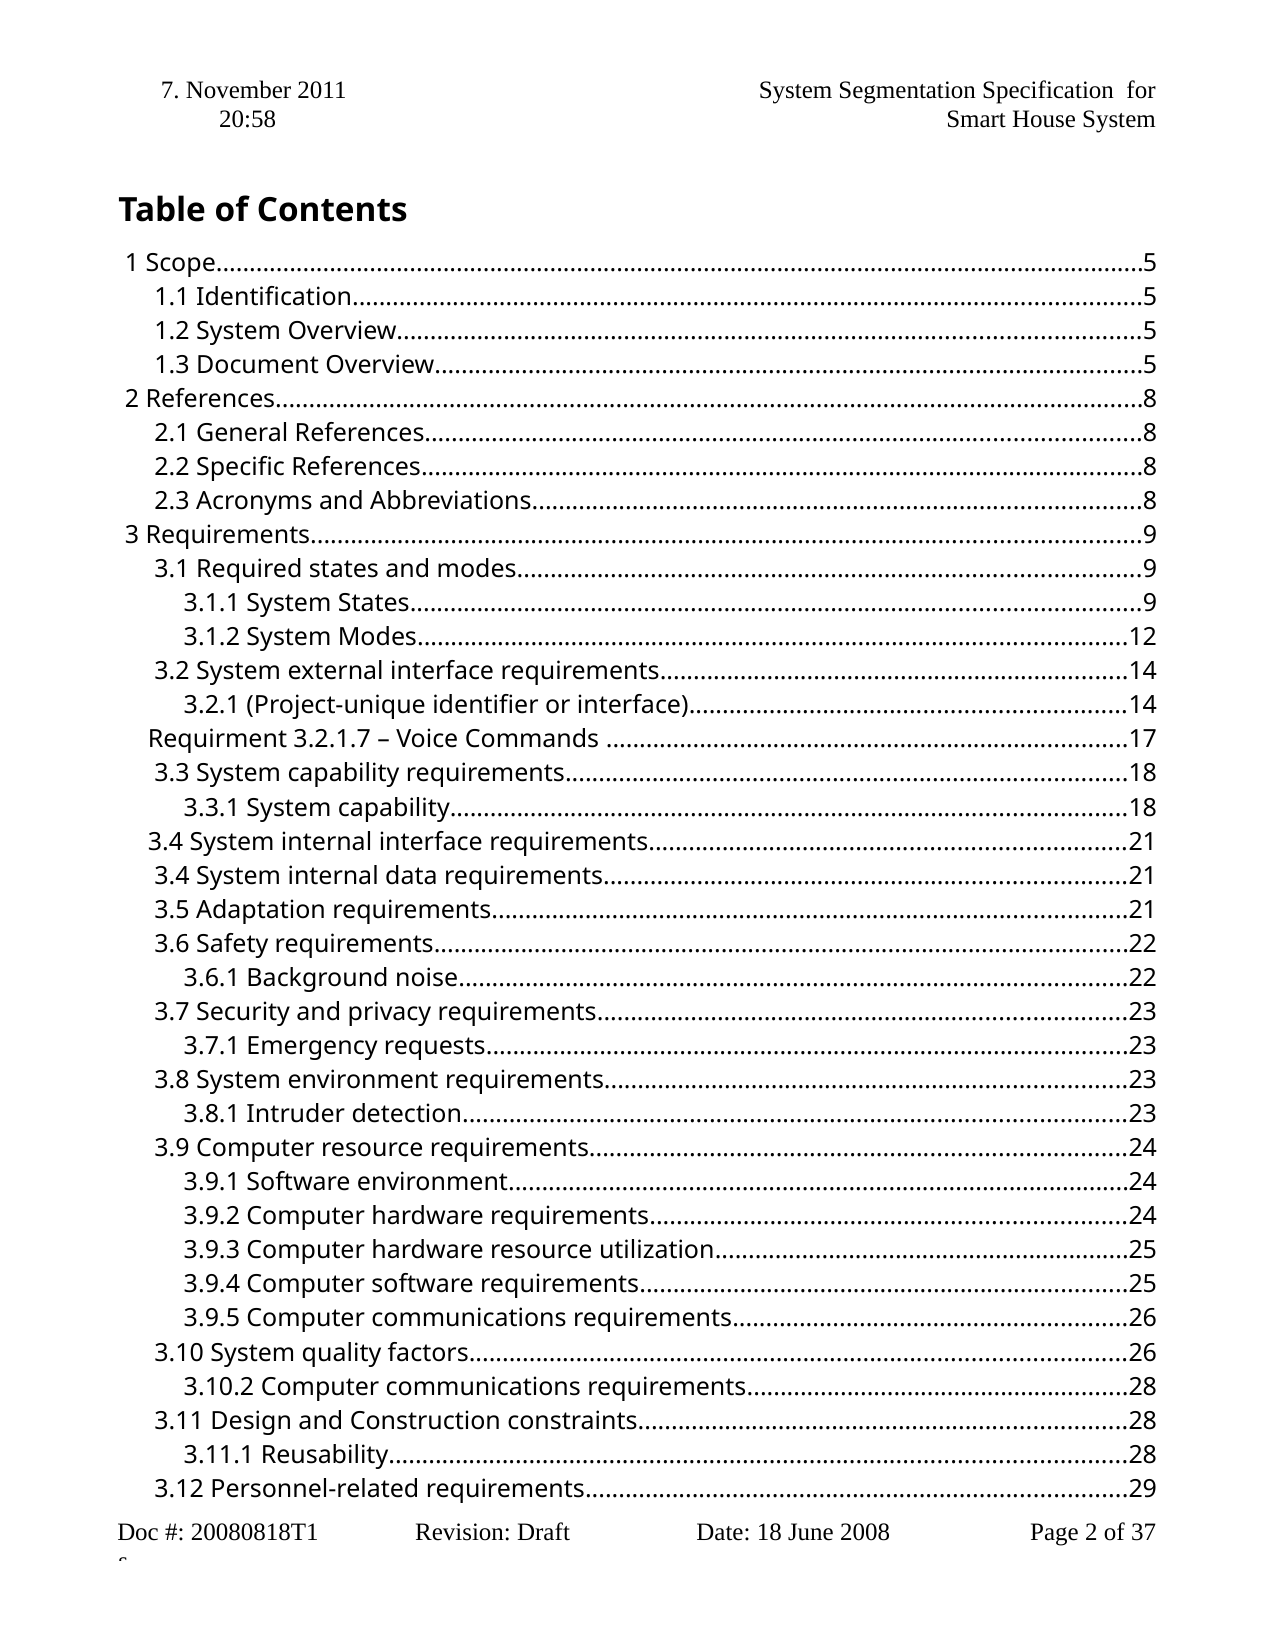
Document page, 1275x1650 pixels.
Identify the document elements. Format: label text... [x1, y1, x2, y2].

text 1 Scope 5 [118, 244, 1157, 278]
text 3.6 Safety requirements 22 [148, 925, 1157, 959]
text 2.1 General References 8 [148, 414, 1157, 448]
text 3.1.1 System States 9 [177, 585, 1157, 619]
text 3.2.1 (Project-unique identifier or interface) 14 [177, 687, 1157, 721]
text 3.1.2 System Modes 12 [177, 619, 1157, 653]
text 3.10.2 Computer communications requirements 28 [177, 1368, 1157, 1402]
text 3.8 System environment requirements 23 [148, 1062, 1157, 1096]
text 3.4 System internal data requirements 21 [148, 857, 1157, 891]
subtitle Table of Contents [118, 186, 1157, 232]
text 2.3 Acronyms and Abbreviations 8 [148, 483, 1157, 517]
text 3.3 System capability requirements 18 [148, 755, 1157, 789]
text 3.9.4 Computer software requirements 25 [177, 1266, 1157, 1300]
text 3.9 Computer resource requirements 24 [148, 1130, 1157, 1164]
text 3.4 System internal interface requirements 21 [148, 823, 1157, 857]
text 3.6.1 Background noise 22 [177, 959, 1157, 993]
text 1.1 Identification 5 [148, 278, 1157, 312]
text 3.10 System quality factors 26 [148, 1334, 1157, 1368]
text 3.7 Security and privacy requirements 23 [148, 993, 1157, 1028]
text 3.8.1 Intruder detection 23 [177, 1096, 1157, 1130]
text 3.9.5 Computer communications requirements 26 [177, 1300, 1157, 1334]
text 1.2 System Overview 5 [148, 312, 1157, 346]
text 2.2 Specific References 8 [148, 448, 1157, 483]
text Requirment 3.2.1.7 – Voice Commands 17 [148, 721, 1157, 755]
text 3.3.1 System capability 18 [177, 789, 1157, 823]
text 3.11 Design and Construction constraints 28 [148, 1402, 1157, 1436]
text 3.9.2 Computer hardware requirements 24 [177, 1198, 1157, 1232]
text 1.3 Document Overview 5 [148, 346, 1157, 380]
text 3 Requirements 9 [118, 517, 1157, 551]
text 3.7.1 Emergency requests 23 [177, 1028, 1157, 1062]
text 3.5 Adaptation requirements 21 [148, 891, 1157, 925]
text 3.9.3 Computer hardware resource utilization 25 [177, 1232, 1157, 1266]
text 3.2 System external interface requirements 14 [148, 653, 1157, 687]
text 3.1 Required states and modes 9 [148, 551, 1157, 585]
text 3.9.1 Software environment 24 [177, 1164, 1157, 1198]
text 3.12 Personnel-related requirements 29 [148, 1470, 1157, 1504]
text 2 References 8 [118, 380, 1157, 414]
text 3.11.1 Reusability 28 [177, 1436, 1157, 1470]
